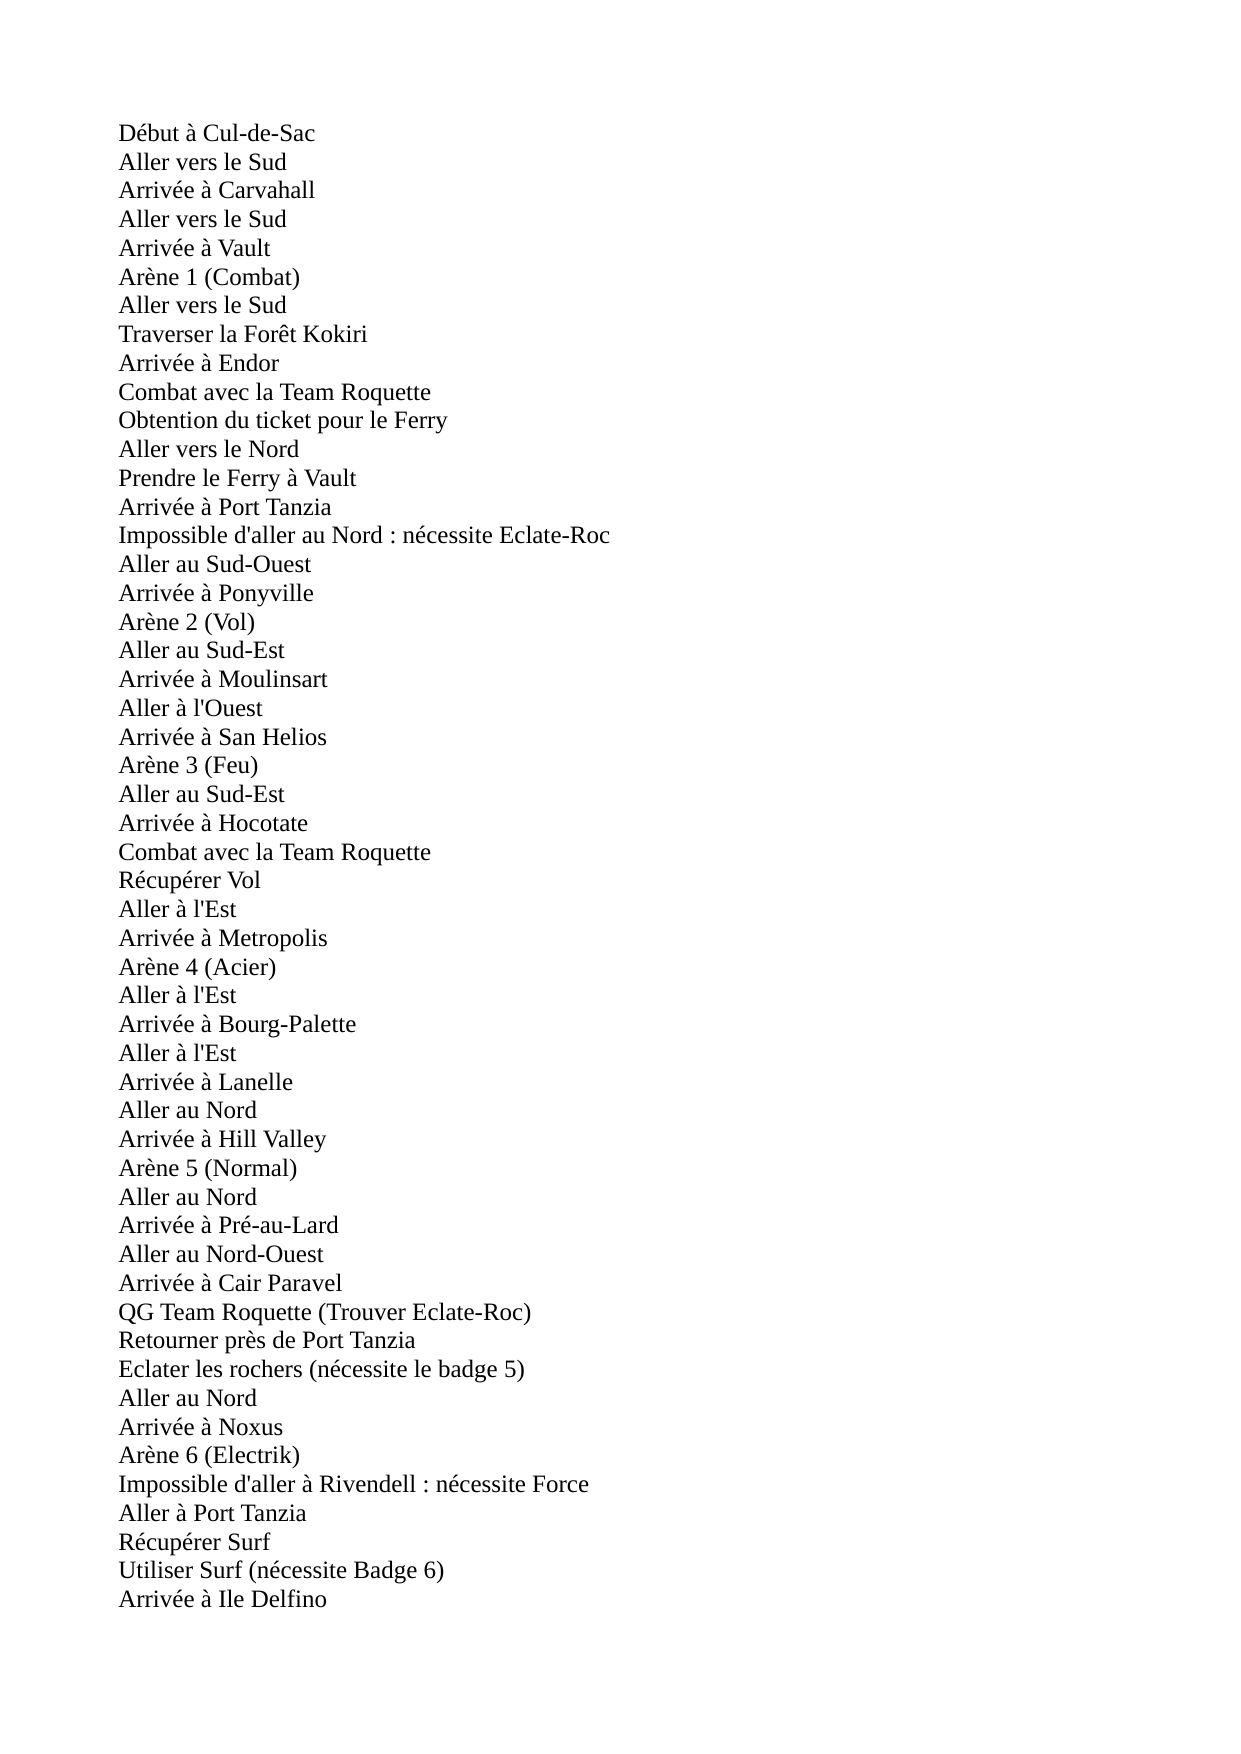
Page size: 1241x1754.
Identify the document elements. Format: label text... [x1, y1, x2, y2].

text Arrivée à Endor [118, 348, 1122, 377]
text Aller vers le Nord [118, 434, 1122, 463]
text Arrivée à Noxus [118, 1412, 1122, 1441]
text Obtention du ticket pour le Ferry [118, 406, 1122, 434]
text Arrivée à Bourg-Palette [118, 1009, 1122, 1038]
text Aller à Port Tanzia [118, 1498, 1122, 1527]
text Aller vers le Sud [118, 147, 1122, 176]
text Arrivée à Hocotate [118, 808, 1122, 837]
text Arrivée à Vault [118, 233, 1122, 262]
text Utiliser Surf (nécessite Badge 6) [118, 1556, 1122, 1584]
text Traverser la Forêt Kokiri [118, 319, 1122, 348]
text Aller au Nord [118, 1096, 1122, 1124]
text Aller à l'Est [118, 981, 1122, 1009]
text Arrivée à Ponyville [118, 578, 1122, 607]
text Arrivée à Lanelle [118, 1067, 1122, 1096]
text Combat avec la Team Roquette [118, 837, 1122, 866]
text Arène 1 (Combat) [118, 262, 1122, 291]
text Arène 6 (Electrik) [118, 1441, 1122, 1469]
text Aller au Sud-Est [118, 779, 1122, 808]
text Aller à l'Est [118, 1038, 1122, 1067]
text Impossible d'aller à Rivendell : nécessite Force [118, 1469, 1122, 1498]
text Aller vers le Sud [118, 204, 1122, 233]
text Arrivée à Carvahall [118, 176, 1122, 204]
text Arrivée à Port Tanzia [118, 492, 1122, 521]
text Aller au Nord [118, 1182, 1122, 1211]
text Aller vers le Sud [118, 291, 1122, 319]
text Combat avec la Team Roquette [118, 377, 1122, 406]
text Arrivée à Cair Paravel [118, 1268, 1122, 1297]
text Récupérer Surf [118, 1527, 1122, 1556]
text Arrivée à Metropolis [118, 923, 1122, 952]
text Prendre le Ferry à Vault [118, 463, 1122, 492]
text Arène 4 (Acier) [118, 952, 1122, 981]
text Arrivée à Moulinsart [118, 664, 1122, 693]
text Arène 5 (Normal) [118, 1153, 1122, 1182]
text Arrivée à Hill Valley [118, 1124, 1122, 1153]
text Retourner près de Port Tanzia [118, 1326, 1122, 1354]
text Arrivée à Ile Delfino [118, 1584, 1122, 1613]
text Récupérer Vol [118, 866, 1122, 894]
text Début à Cul-de-Sac [118, 118, 1122, 147]
text Eclater les rochers (nécessite le badge 5) [118, 1354, 1122, 1383]
text Aller à l'Ouest [118, 693, 1122, 722]
text Arrivée à Pré-au-Lard [118, 1211, 1122, 1239]
text Aller au Sud-Ouest [118, 549, 1122, 578]
text Arrivée à San Helios [118, 722, 1122, 751]
text Arène 3 (Feu) [118, 751, 1122, 779]
text Aller à l'Est [118, 894, 1122, 923]
text Aller au Nord [118, 1383, 1122, 1412]
text QG Team Roquette (Trouver Eclate-Roc) [118, 1297, 1122, 1326]
text Arène 2 (Vol) [118, 607, 1122, 636]
text Impossible d'aller au Nord : nécessite Eclate-Roc [118, 521, 1122, 549]
text Aller au Nord-Ouest [118, 1239, 1122, 1268]
text Aller au Sud-Est [118, 636, 1122, 664]
